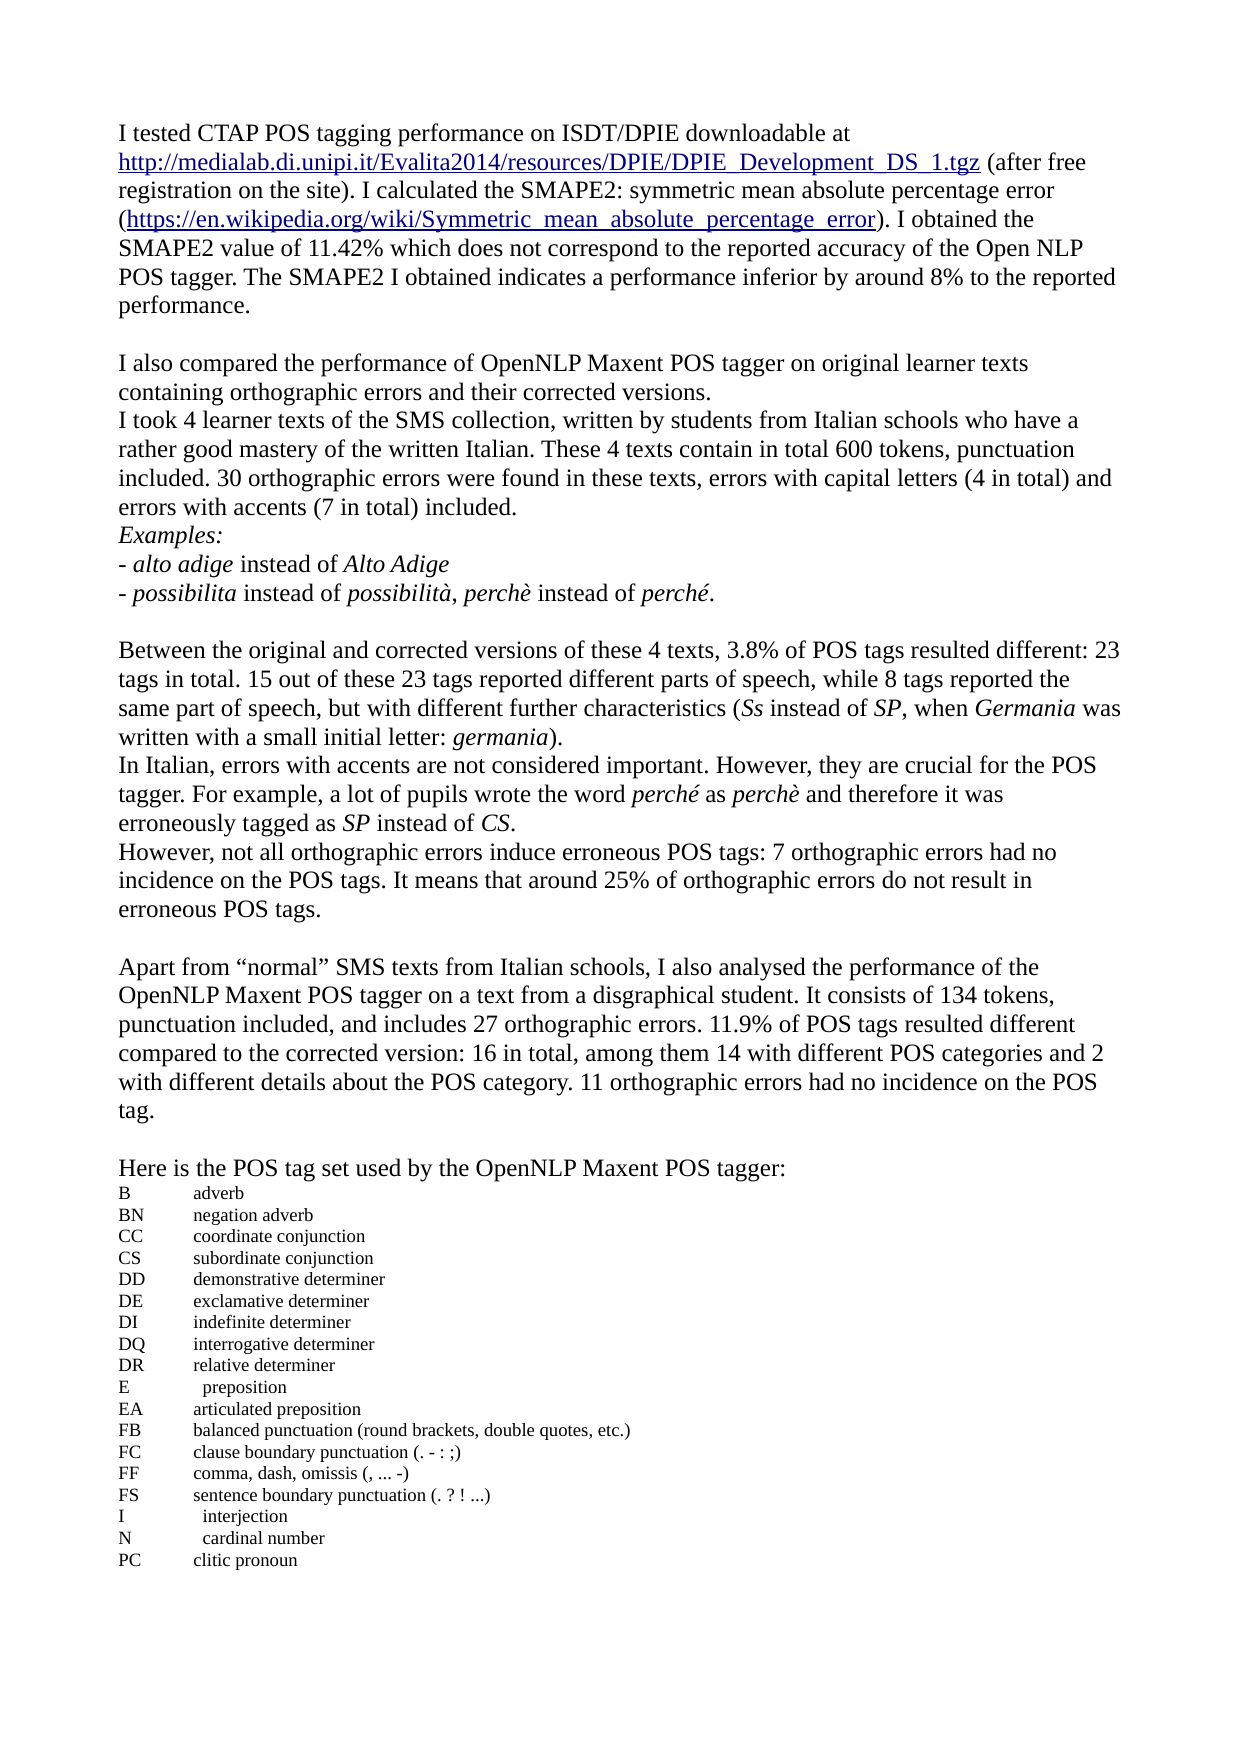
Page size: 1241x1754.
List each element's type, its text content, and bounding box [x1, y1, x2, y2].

text DD demonstrative determiner [118, 1268, 1122, 1290]
text FB balanced punctuation (round brackets, double quotes, etc.) [118, 1419, 1122, 1441]
text However, not all orthographic errors induce erroneous POS tags: 7 orthographic errors had no incidence on the POS tags. It means that around 25% of orthographic errors do not result in erroneous POS tags. [118, 837, 1122, 923]
text FC clause boundary punctuation (. - : ;) [118, 1441, 1122, 1462]
text In Italian, errors with accents are not considered important. However, they are crucial for the POS tagger. For example, a lot of pupils wrote the word perché as perchè and therefore it was erroneously tagged as SP instead of CS. [118, 751, 1122, 837]
text Apart from “normal” SMS texts from Italian schools, I also analysed the performance of the OpenNLP Maxent POS tagger on a text from a disgraphical student. It consists of 134 tokens, punctuation included, and includes 27 orthographic errors. 11.9% of POS tags resulted different compared to the corrected version: 16 in total, among them 14 with different POS categories and 2 with different details about the POS category. 11 orthographic errors had no incidence on the POS tag. [118, 952, 1122, 1124]
text I took 4 learner texts of the SMS collection, written by students from Italian schools who have a rather good mastery of the written Italian. These 4 texts contain in total 600 tokens, punctuation included. 30 orthographic errors were found in these texts, errors with capital letters (4 in total) and errors with accents (7 in total) included. [118, 406, 1122, 521]
text Examples: [118, 521, 1122, 549]
text N cardinal number [118, 1527, 1122, 1548]
text FS sentence boundary punctuation (. ? ! ...) [118, 1484, 1122, 1505]
text - alto adige instead of Alto Adige [118, 549, 1122, 578]
text - possibilita instead of possibilità, perchè instead of perché. [118, 578, 1122, 607]
text EA articulated preposition [118, 1397, 1122, 1419]
text FF comma, dash, omissis (, ... -) [118, 1462, 1122, 1484]
text DI indefinite determiner [118, 1311, 1122, 1333]
text B adverb [118, 1182, 1122, 1203]
text I tested CTAP POS tagging performance on ISDT/DPIE downloadable at http://medialab.di.unipi.it/Evalita2014/resources/DPIE/DPIE_Development_DS_1.tgz (after free registration on the site). I calculated the SMAPE2: symmetric mean absolute percentage error (https://en.wikipedia.org/wiki/Symmetric_mean_absolute_percentage_error). I obtained the SMAPE2 value of 11.42% which does not correspond to the reported accuracy of the Open NLP POS tagger. The SMAPE2 I obtained indicates a performance inferior by around 8% to the reported performance. [118, 118, 1122, 319]
text DE exclamative determiner [118, 1290, 1122, 1311]
text I also compared the performance of OpenNLP Maxent POS tagger on original learner texts containing orthographic errors and their corrected versions. [118, 348, 1122, 406]
text PC clitic pronoun [118, 1548, 1122, 1570]
text DR relative determiner [118, 1354, 1122, 1376]
text E preposition [118, 1376, 1122, 1397]
text CS subordinate conjunction [118, 1247, 1122, 1268]
text Here is the POS tag set used by the OpenNLP Maxent POS tagger: [118, 1153, 1122, 1182]
text DQ interrogative determiner [118, 1333, 1122, 1354]
text BN negation adverb [118, 1203, 1122, 1225]
text CC coordinate conjunction [118, 1225, 1122, 1247]
text Between the original and corrected versions of these 4 texts, 3.8% of POS tags resulted different: 23 tags in total. 15 out of these 23 tags reported different parts of speech, while 8 tags reported the same part of speech, but with different further characteristics (Ss instead of SP, when Germania was written with a small initial letter: germania). [118, 636, 1122, 751]
text I interjection [118, 1505, 1122, 1527]
